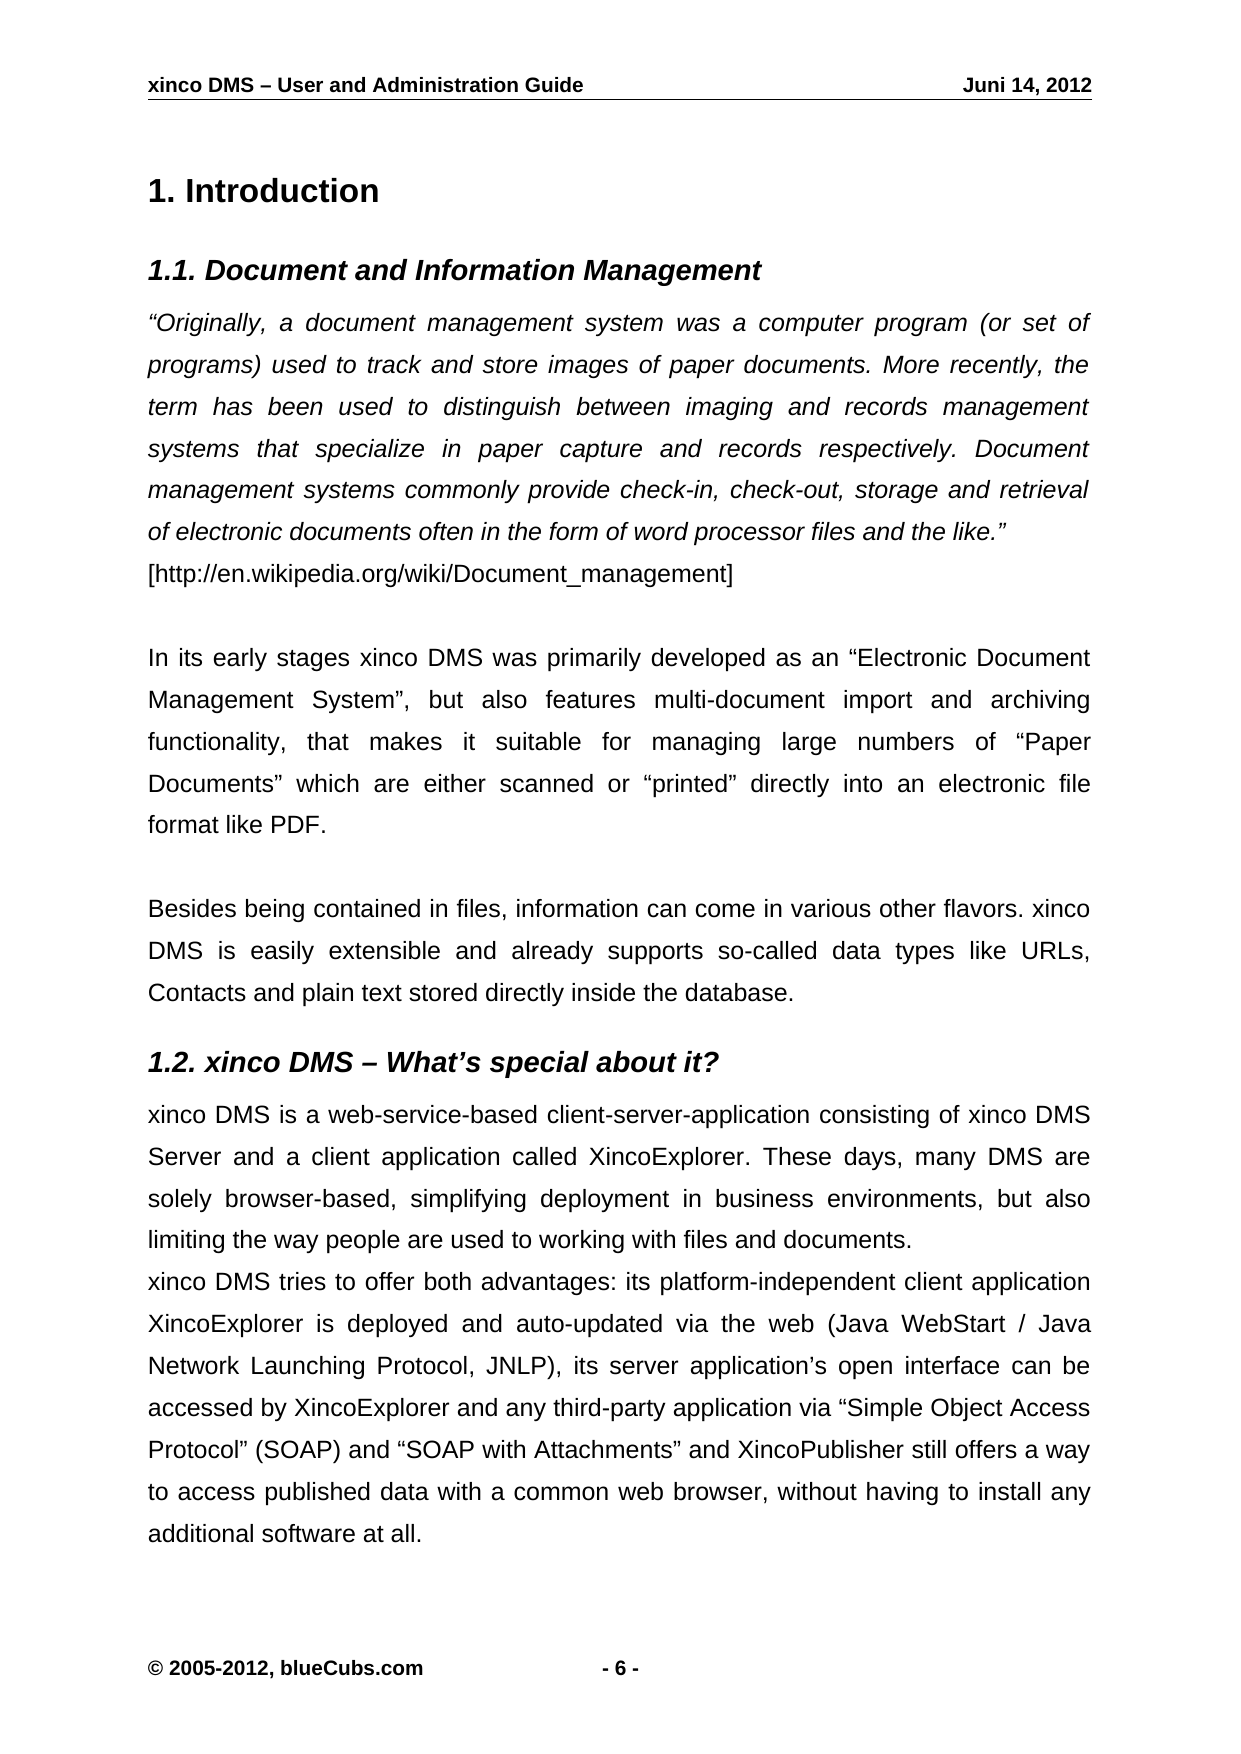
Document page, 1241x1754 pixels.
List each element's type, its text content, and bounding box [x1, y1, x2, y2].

text xinco DMS tries to offer both advantages: its platform-independent client application XincoExplorer is deployed and auto-updated via the web (Java WebStart / Java Network Launching Protocol, JNLP), its server application’s open interface can be accessed by XincoExplorer and any third-party application via “Simple Object Access Protocol” (SOAP) and “SOAP with Attachments” and XincoPublisher still offers a way to access published data with a common web browser, without having to install any additional software at all. [148, 1268, 1092, 1547]
text xinco DMS is a web-service-based client-server-application consisting of xinco DMS Server and a client application called XincoExplorer. These days, many DMS are solely browser-based, simplifying deployment in business environments, but also limiting the way people are used to working with files and documents. [148, 1101, 1092, 1254]
text Besides being contained in files, information can come in various other flavors. xinco DMS is easily extensible and already supports so-called data types like URLs, Contacts and plain text stored directly inside the database. [148, 895, 1092, 1007]
text “Originally, a document management system was a computer program (or set of programs) used to track and store images of paper documents. More recently, the term has been used to distinguish between imaging and records management systems that specialize in paper capture and records respectively. Document management systems commonly provide check-in, check-out, storage and retrieval of electronic documents often in the form of word processor files and the like.” [148, 309, 1092, 546]
text In its early stages xinco DMS was primarily developed as an “Electronic Document Management System”, but also features multi-document import and archiving functionality, that makes it suitable for managing large numbers of “Paper Documents” which are either scanned or “printed” directly into an electronic file format like PDF. [148, 644, 1092, 839]
subtitle xinco DMS – What’s special about it? [148, 1046, 1092, 1078]
text [http://en.wikipedia.org/wiki/Document_management] [148, 560, 1092, 588]
subtitle Document and Information Management [148, 254, 1092, 286]
subtitle Introduction [148, 173, 1092, 210]
